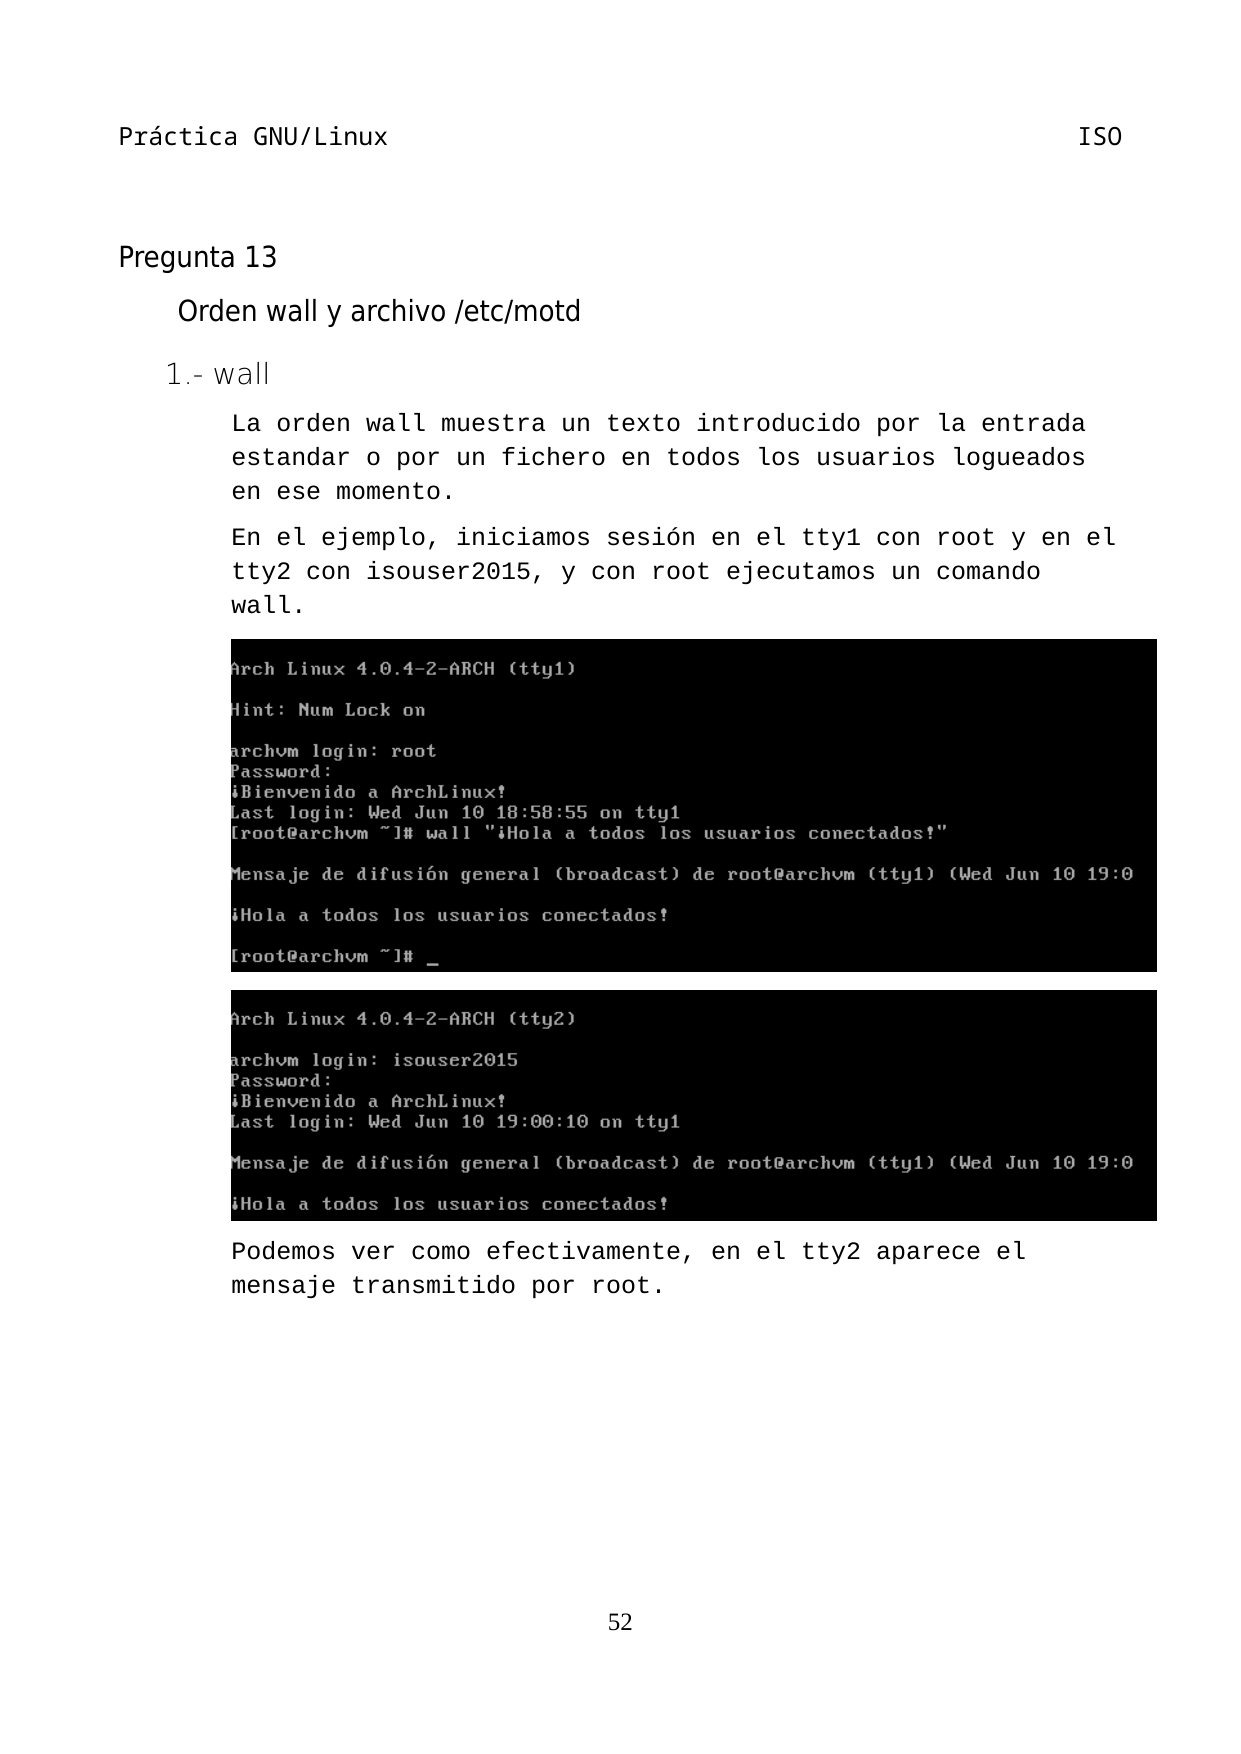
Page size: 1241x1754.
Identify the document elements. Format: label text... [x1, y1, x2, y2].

text Pregunta 13 [118, 241, 1122, 275]
list wall [156, 357, 1122, 391]
text En el ejemplo, iniciamos sesión en el tty1 con root y en el tty2 con isouser2015, y con root ejecutamos un comando wall. [231, 525, 1122, 621]
text Podemos ver como efectivamente, en el tty2 aparece el mensaje transmitido por root. [231, 1238, 1122, 1301]
text La orden wall muestra un texto introducido por la entrada estandar o por un fichero en todos los usuarios logueados en ese momento. [231, 411, 1122, 507]
text Orden wall y archivo /etc/motd [177, 294, 1122, 328]
picture [231, 990, 1157, 1221]
picture [231, 639, 1157, 972]
